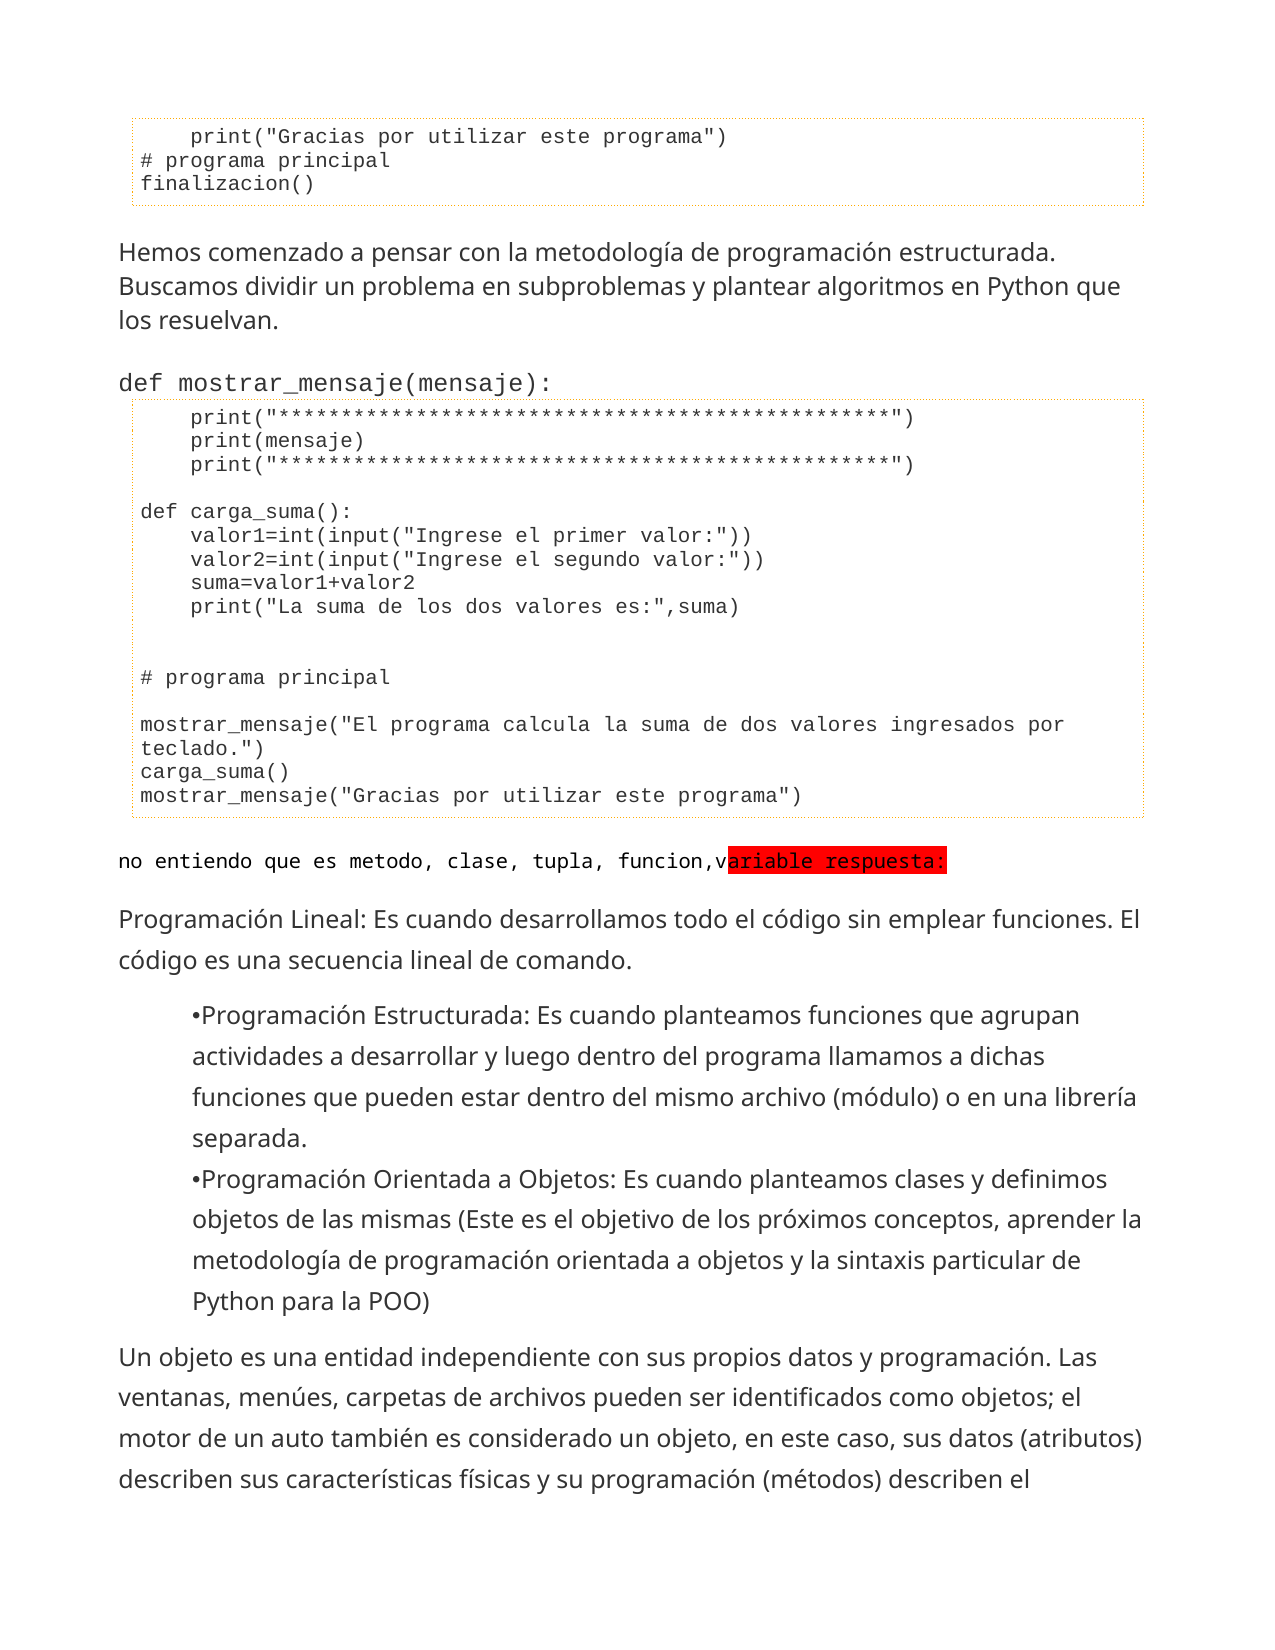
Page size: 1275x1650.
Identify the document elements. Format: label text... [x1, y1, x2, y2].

text valor2=int(input("Ingrese el segundo valor:")) [132, 541, 1143, 564]
text print("La suma de los dos valores es:",suma) [132, 588, 1143, 620]
text def carga_suma(): [132, 493, 1143, 517]
text Un objeto es una entidad independiente con sus propios datos y programación. Las ventanas, menúes, carpetas de archivos pueden ser identificados como objetos; el motor de un auto también es considerado un objeto, en este caso, sus datos (atributos) describen sus características físicas y su programación (métodos) describen el [118, 1339, 1157, 1496]
text valor1=int(input("Ingrese el primer valor:")) [132, 517, 1143, 541]
text # programa principal [132, 659, 1143, 691]
text # programa principal [132, 142, 1143, 165]
text print(mensaje) [132, 423, 1143, 446]
text no entiendo que es metodo, clase, tupla, funcion,variable respuesta: [118, 846, 1157, 874]
text print("Gracias por utilizar este programa") [132, 118, 1143, 142]
text Hemos comenzado a pensar con la metodología de programación estructurada. Buscamos dividir un problema en subproblemas y plantear algoritmos en Python que los resuelvan. [118, 234, 1157, 337]
text def mostrar_mensaje(mensaje): [118, 371, 1157, 399]
text finalizacion() [132, 165, 1143, 205]
text mostrar_mensaje("El programa calcula la suma de dos valores ingresados por teclado.") [132, 706, 1143, 754]
text suma=valor1+valor2 [132, 564, 1143, 588]
list Programación Estructurada: Es cuando planteamos funciones que agrupan actividades a desarrollar y luego dentro del programa llamamos a dichas funciones que pueden estar dentro del mismo archivo (módulo) o en una librería separada. [118, 998, 1157, 1154]
text print("*************************************************") [132, 446, 1143, 478]
text mostrar_mensaje("Gracias por utilizar este programa") [132, 777, 1143, 817]
text Programación Lineal: Es cuando desarrollamos todo el código sin emplear funciones. El código es una secuencia lineal de comando. [118, 902, 1157, 977]
text print("*************************************************") [132, 399, 1143, 423]
text carga_suma() [132, 754, 1143, 777]
list Programación Orientada a Objetos: Es cuando planteamos clases y definimos objetos de las mismas (Este es el objetivo de los próximos conceptos, aprender la metodología de programación orientada a objetos y la sintaxis particular de Python para la POO) [118, 1161, 1157, 1318]
